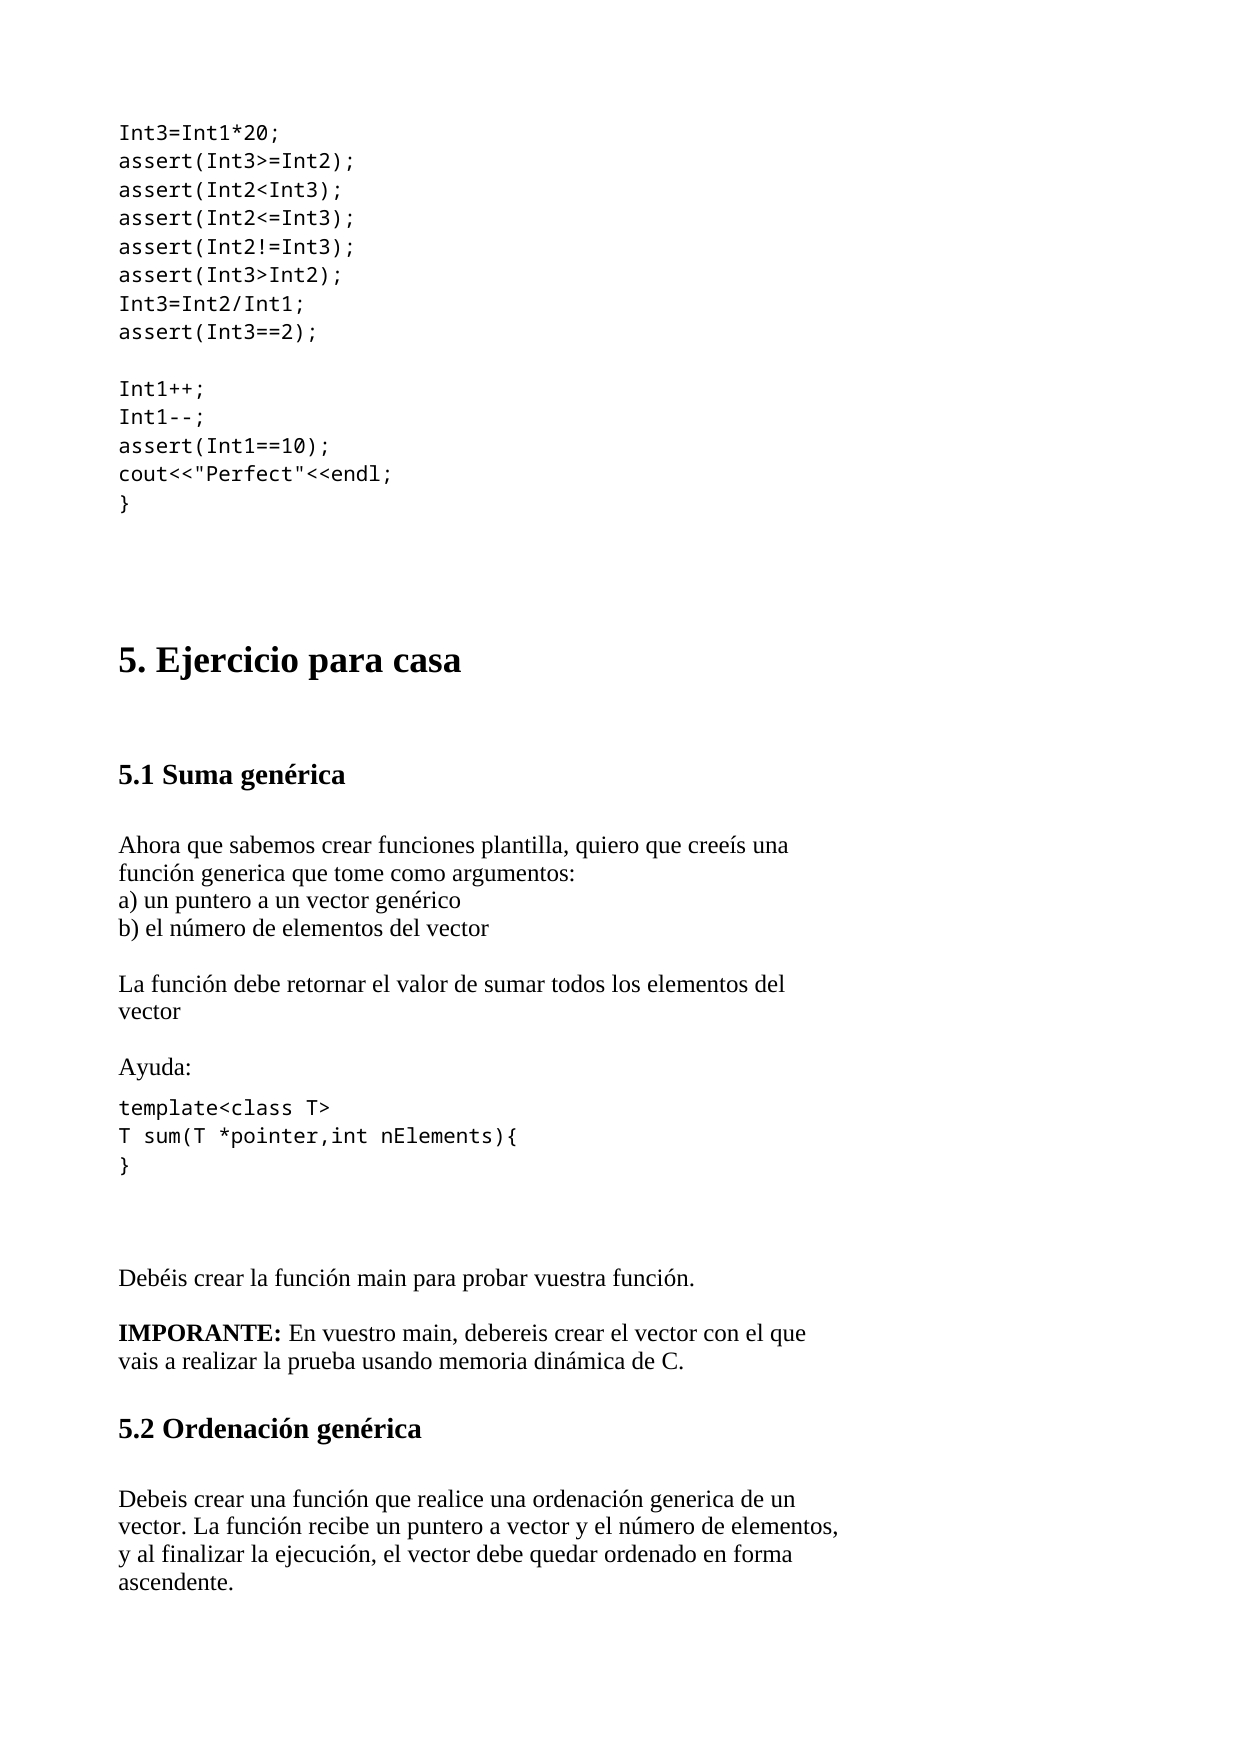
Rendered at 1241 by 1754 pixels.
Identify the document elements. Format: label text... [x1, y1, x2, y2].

text cout<<"Perfect"<<endl; [118, 459, 848, 488]
subtitle 5.2 Ordenación genérica [118, 1412, 848, 1444]
text assert(Int2<=Int3); [118, 203, 848, 232]
text Debéis crear la función main para probar vuestra función. IMPORANTE: En vuestro main, debereis crear el vector con el que vais a realizar la prueba usando memoria dinámica de C. [118, 1236, 848, 1375]
subtitle 5.1 Suma genérica [118, 759, 848, 791]
text Int1--; [118, 402, 848, 431]
text assert(Int2!=Int3); [118, 232, 848, 260]
text Debeis crear una función que realice una ordenación generica de un vector. La función recibe un puntero a vector y el número de elementos, y al finalizar la ejecución, el vector debe quedar ordenado en forma ascendente. [118, 1457, 848, 1596]
text } [118, 488, 848, 516]
text assert(Int2<Int3); [118, 175, 848, 203]
text } [118, 1150, 848, 1178]
text Int3=Int2/Int1; [118, 289, 848, 317]
text T sum(T *pointer,int nElements){ [118, 1121, 848, 1150]
text assert(Int3>Int2); [118, 260, 848, 289]
text Int3=Int1*20; [118, 118, 848, 147]
text assert(Int3>=Int2); [118, 147, 848, 175]
text template<class T> [118, 1093, 848, 1121]
text assert(Int3==2); [118, 317, 848, 346]
text assert(Int1==10); [118, 431, 848, 459]
text Int1++; [118, 374, 848, 402]
text Ahora que sabemos crear funciones plantilla, quiero que creeís una función generica que tome como argumentos: a) un puntero a un vector genérico b) el número de elementos del vector La función debe retornar el valor de sumar todos los elementos del vector Ayuda: [118, 803, 848, 1081]
subtitle 5. Ejercicio para casa [118, 639, 848, 681]
